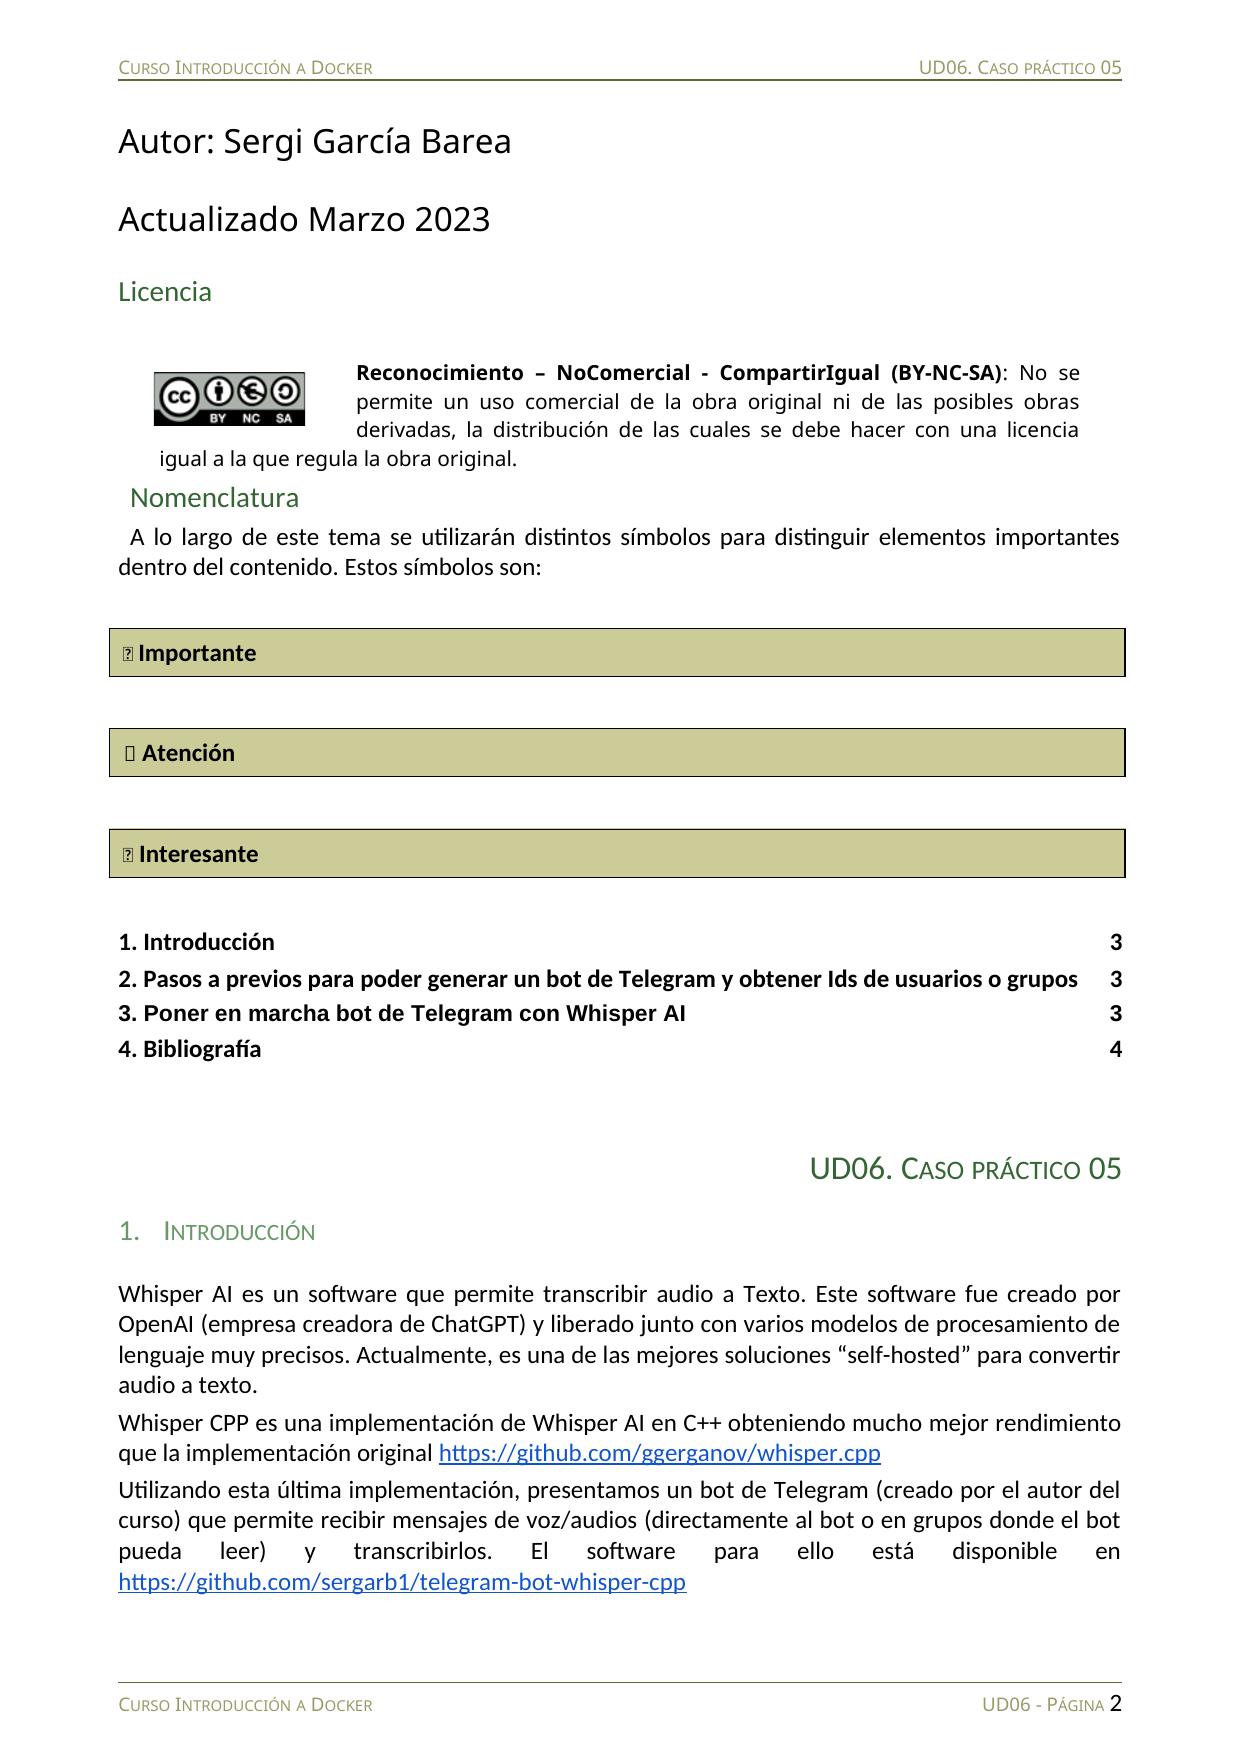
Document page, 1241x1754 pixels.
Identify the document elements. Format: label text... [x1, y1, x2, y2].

text ❕ Atención [110, 729, 1124, 776]
text 💬 Interesante [110, 830, 1124, 877]
text Whisper CPP es una implementación de Whisper AI en C++ obteniendo mucho mejor rendimiento que la implementación original https://github.com/ggerganov/whisper.cpp [118, 1407, 1122, 1468]
text UD06. Caso práctico 05 [118, 1147, 1122, 1188]
text Autor: Sergi García Barea [118, 118, 1122, 163]
text A lo largo de este tema se utilizarán distintos símbolos para distinguir elementos importantes dentro del contenido. Estos símbolos son: [118, 521, 1122, 582]
text 4. Bibliografía 4 [118, 1033, 1122, 1063]
text 2. Pasos a previos para poder generar un bot de Telegram y obtener Ids de usuarios o grupos 3 [118, 963, 1122, 994]
subtitle Introducción [118, 1212, 1122, 1248]
text Actualizado Marzo 2023 [118, 196, 1122, 241]
text Licencia [118, 273, 1122, 309]
text 📖 Importante [110, 629, 1124, 676]
text 1. Introducción 3 [118, 927, 1122, 957]
text Nomenclatura [118, 479, 1122, 514]
picture [153, 372, 306, 426]
text Utilizando esta última implementación, presentamos un bot de Telegram (creado por el autor del curso) que permite recibir mensajes de voz/audios (directamente al bot o en grupos donde el bot pueda leer) y transcribirlos. El software para ello está disponible en https://github.com/sergarb1/telegram-bot-whisper-cpp [118, 1474, 1122, 1596]
text Reconocimiento – NoComercial - CompartirIgual (BY-NC-SA): No se permite un uso comercial de la obra original ni de las posibles obras derivadas, la distribución de las cuales se debe hacer con una licencia igual a la que regula la obra original. [159, 358, 1080, 472]
text 3. Poner en marcha bot de Telegram con Whisper AI 3 [118, 1000, 1122, 1026]
text Whisper AI es un software que permite transcribir audio a Texto. Este software fue creado por OpenAI (empresa creadora de ChatGPT) y liberado junto con varios modelos de procesamiento de lenguaje muy precisos. Actualmente, es una de las mejores soluciones “self-hosted” para convertir audio a texto. [118, 1278, 1122, 1400]
